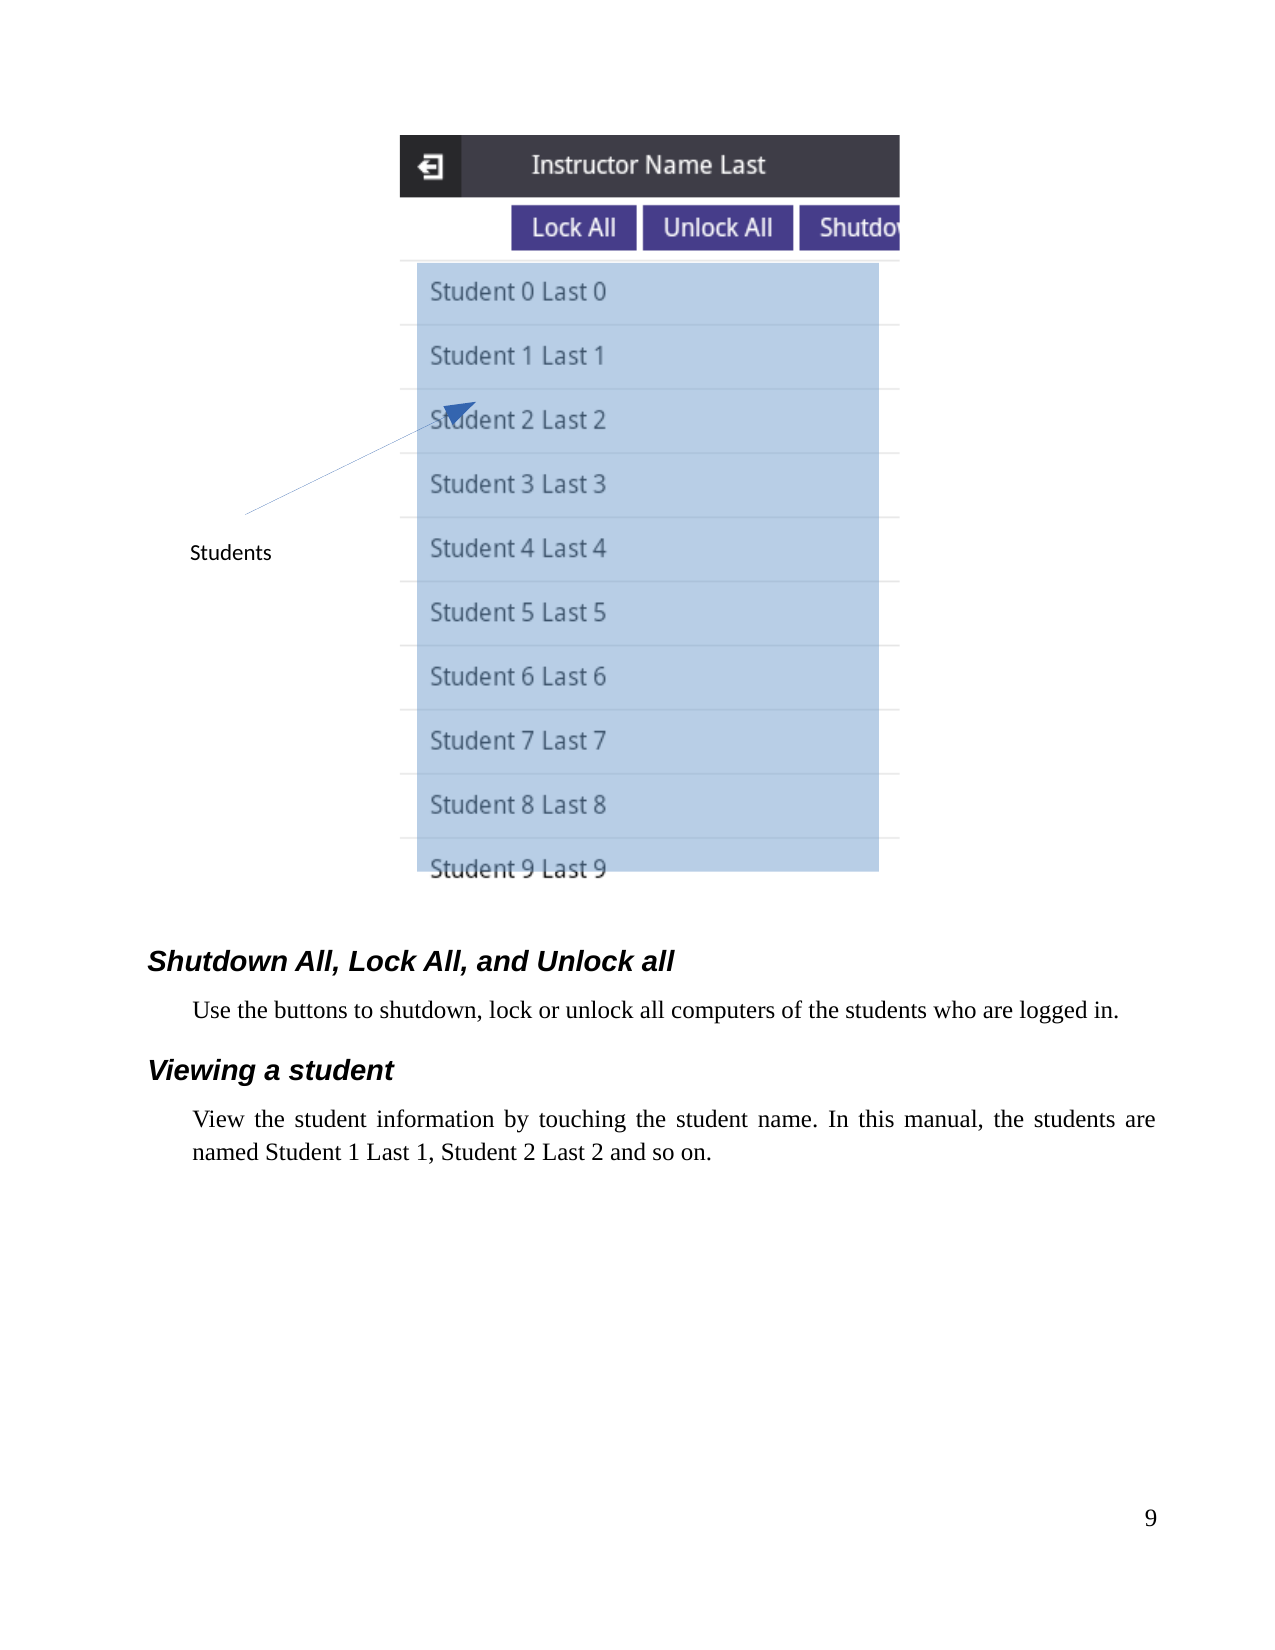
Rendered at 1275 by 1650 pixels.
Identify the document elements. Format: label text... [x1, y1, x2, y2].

picture [399, 135, 900, 886]
subtitle Viewing a student [147, 1053, 1157, 1087]
subtitle Shutdown All, Lock All, and Unlock all [147, 944, 1157, 978]
text Use the buttons to shutdown, lock or unlock all computers of the students who are logged in. [192, 995, 1157, 1024]
text View the student information by touching the student name. In this manual, the students are named Student 1 Last 1, Student 2 Last 2 and so on. [192, 1104, 1157, 1166]
